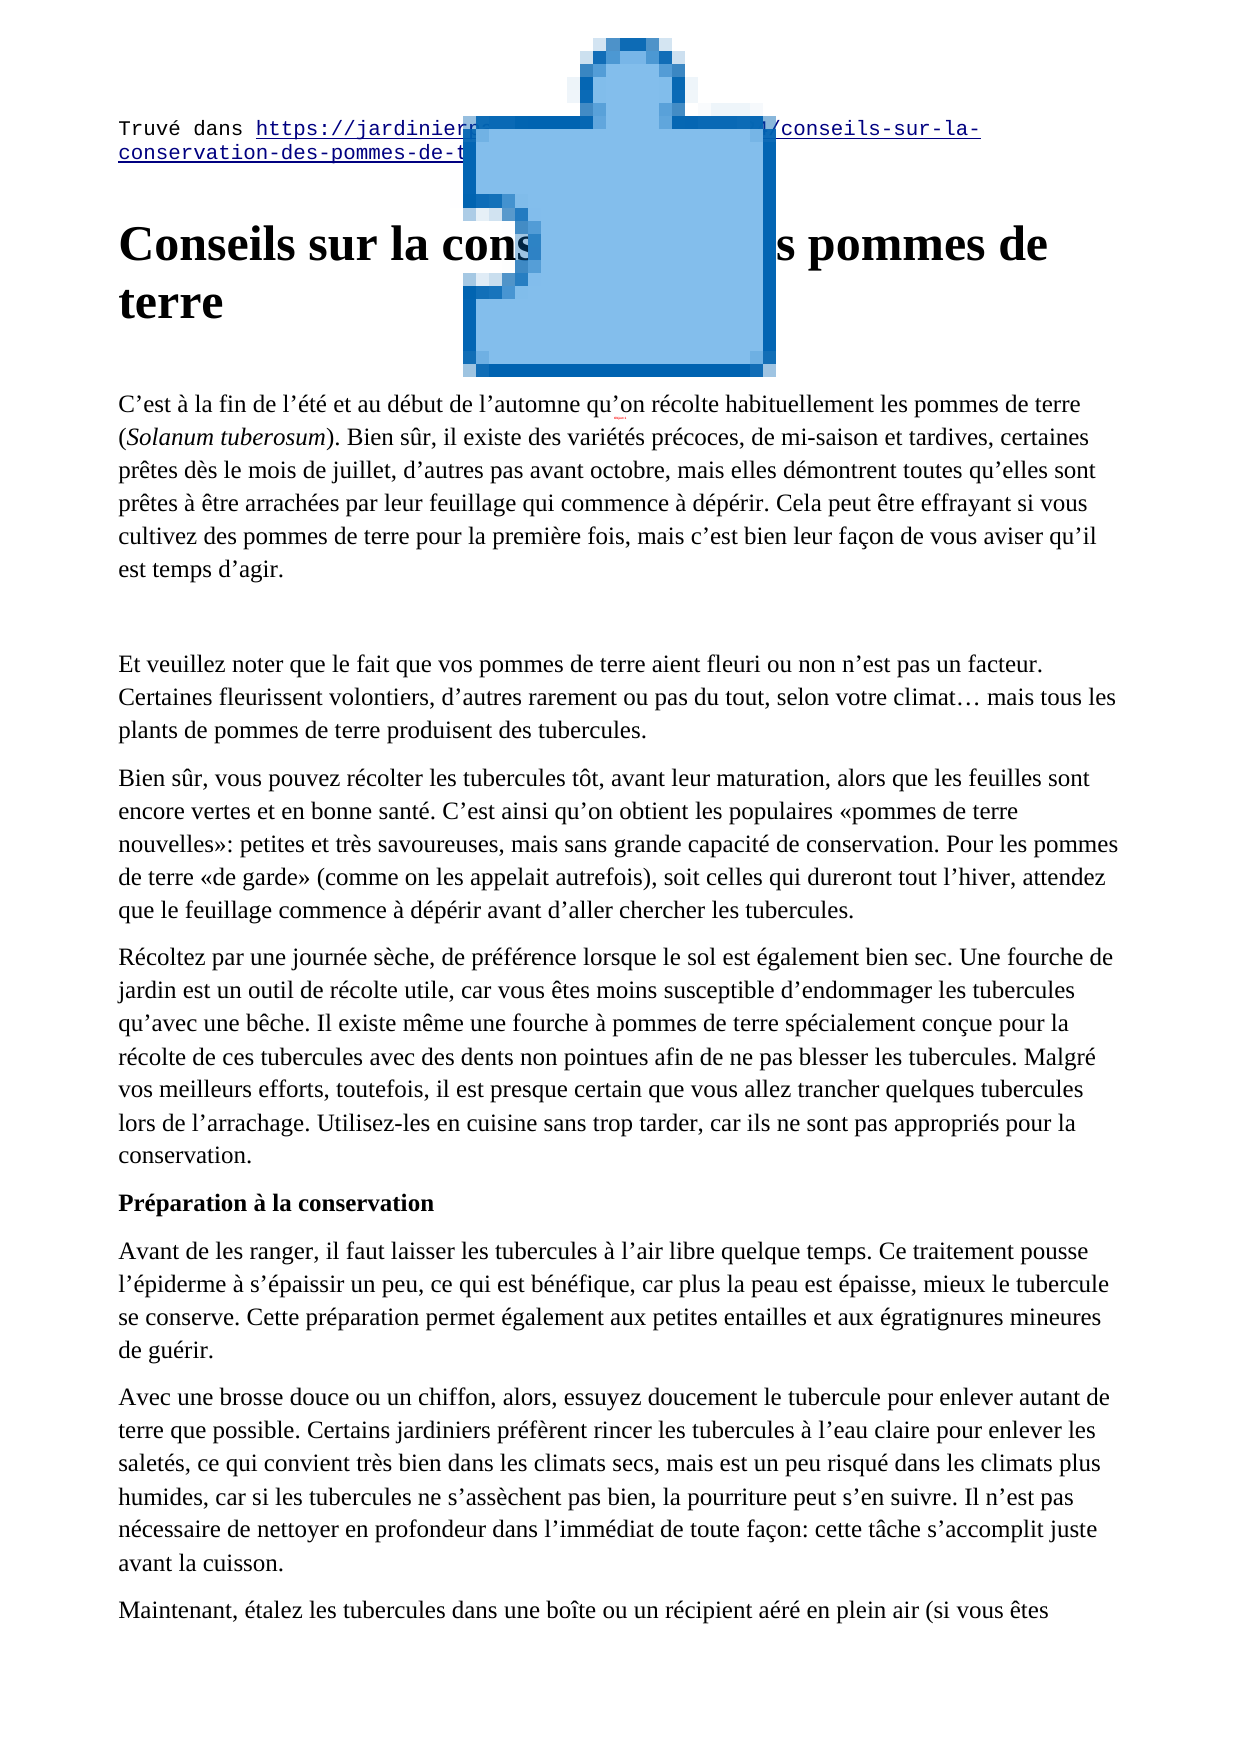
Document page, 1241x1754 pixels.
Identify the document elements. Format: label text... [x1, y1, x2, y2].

text Préparation à la conservation [118, 1188, 1122, 1217]
text Maintenant, étalez les tubercules dans une boîte ou un récipient aéré en plein air (si vous êtes [118, 1595, 1122, 1624]
subtitle Conseils sur la conservation des pommes de terre [118, 214, 515, 329]
text Avec une brosse douce ou un chiffon, alors, essuyez doucement le tubercule pour enlever autant de terre que possible. Certains jardiniers préfèrent rincer les tubercules à l’eau claire pour enlever les saletés, ce qui convient très bien dans les climats secs, mais est un peu risqué dans les climats plus humides, car si les tubercules ne s’assèchent pas bien, la pourriture peut s’en suivre. Il n’est pas nécessaire de nettoyer en profondeur dans l’immédiat de toute façon: cette tâche s’accomplit juste avant la cuisson. [118, 1382, 1122, 1576]
text Truvé dans https://jardinierparesseux.com/2019/08/24/conseils-sur-la-conservation-des-pommes-de-terre/ [776, 118, 1122, 165]
text C’est à la fin de l’été et au début de l’automne qu’on récolte habituellement les pommes de terre (Solanum tuberosum). Bien sûr, il existe des variétés précoces, de mi-saison et tardives, certaines prêtes dès le mois de juillet, d’autres pas avant octobre, mais elles démontrent toutes qu’elles sont prêtes à être arrachées par leur feuillage qui commence à dépérir. Cela peut être effrayant si vous cultivez des pommes de terre pour la première fois, mais c’est bien leur façon de vous aviser qu’il est temps d’agir. [118, 389, 1122, 583]
text Et veuillez noter que le fait que vos pommes de terre aient fleuri ou non n’est pas un facteur. Certaines fleurissent volontiers, d’autres rarement ou pas du tout, selon votre climat… mais tous les plants de pommes de terre produisent des tubercules. [118, 649, 1122, 744]
text Avant de les ranger, il faut laisser les tubercules à l’air libre quelque temps. Ce traitement pousse l’épiderme à s’épaissir un peu, ce qui est bénéfique, car plus la peau est épaisse, mieux le tubercule se conserve. Cette préparation permet également aux petites entailles et aux égratignures mineures de guérir. [118, 1236, 1122, 1364]
subtitle Conseils sur la conservation des pommes de terre [776, 214, 1122, 329]
text Bien sûr, vous pouvez récolter les tubercules tôt, avant leur maturation, alors que les feuilles sont encore vertes et en bonne santé. C’est ainsi qu’on obtient les populaires «pommes de terre nouvelles»: petites et très savoureuses, mais sans grande capacité de conservation. Pour les pommes de terre «de garde» (comme on les appelait autrefois), soit celles qui dureront tout l’hiver, attendez que le feuillage commence à dépérir avant d’aller chercher les tubercules. [118, 763, 1122, 924]
text Récoltez par une journée sèche, de préférence lorsque le sol est également bien sec. Une fourche de jardin est un outil de récolte utile, car vous êtes moins susceptible d’endommager les tubercules qu’avec une bêche. Il existe même une fourche à pommes de terre spécialement conçue pour la récolte de ces tubercules avec des dents non pointues afin de ne pas blesser les tubercules. Malgré vos meilleurs efforts, toutefois, il est presque certain que vous allez trancher quelques tubercules lors de l’arrachage. Utilisez-les en cuisine sans trop tarder, car ils ne sont pas appropriés pour la conservation. [118, 942, 1122, 1169]
text Truvé dans https://jardinierparesseux.com/2019/08/24/conseils-sur-la-conservation-des-pommes-de-terre/ [118, 118, 463, 161]
